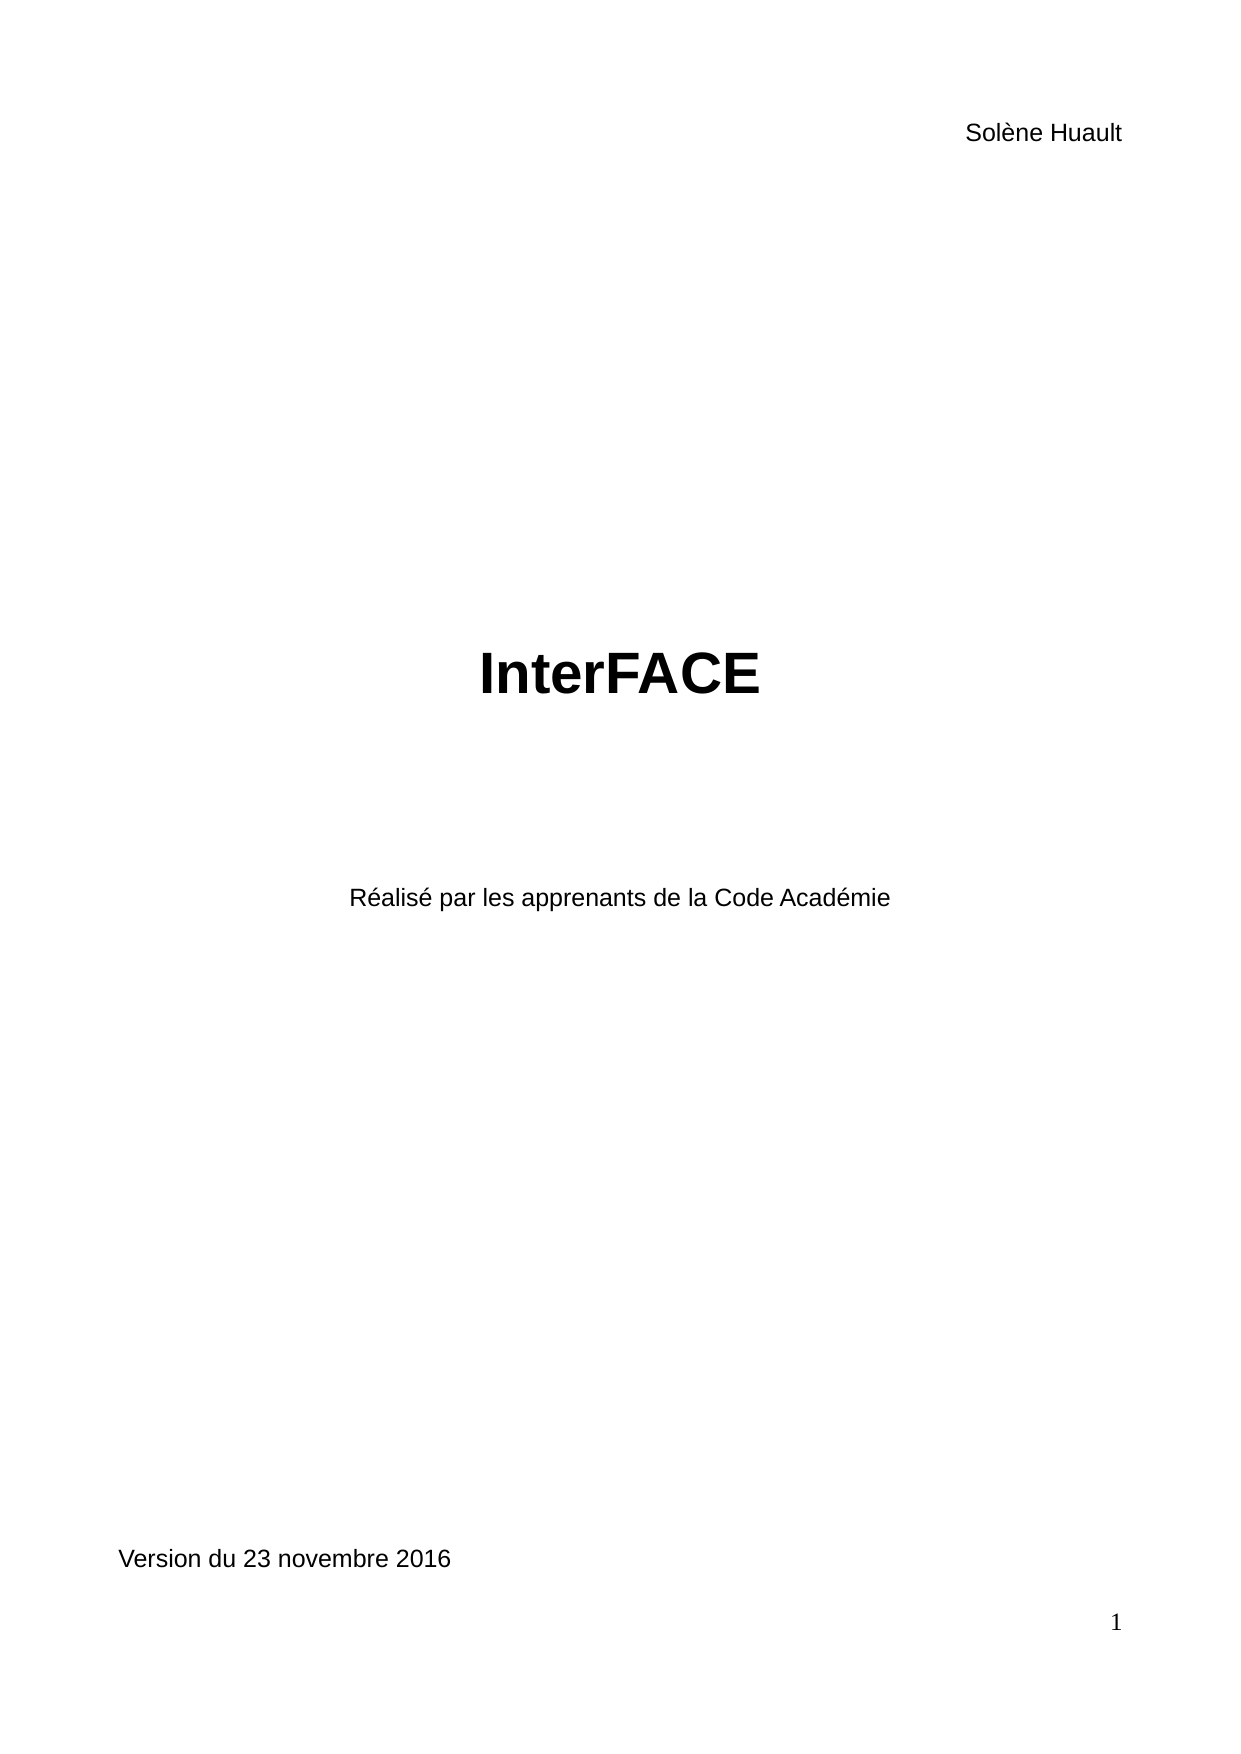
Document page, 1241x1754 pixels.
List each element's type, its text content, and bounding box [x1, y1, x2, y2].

text Solène Huault [118, 118, 1122, 147]
title InterFACE [118, 639, 1122, 706]
text Réalisé par les apprenants de la Code Académie [118, 883, 1122, 912]
text Version du 23 novembre 2016 [118, 1544, 1122, 1573]
